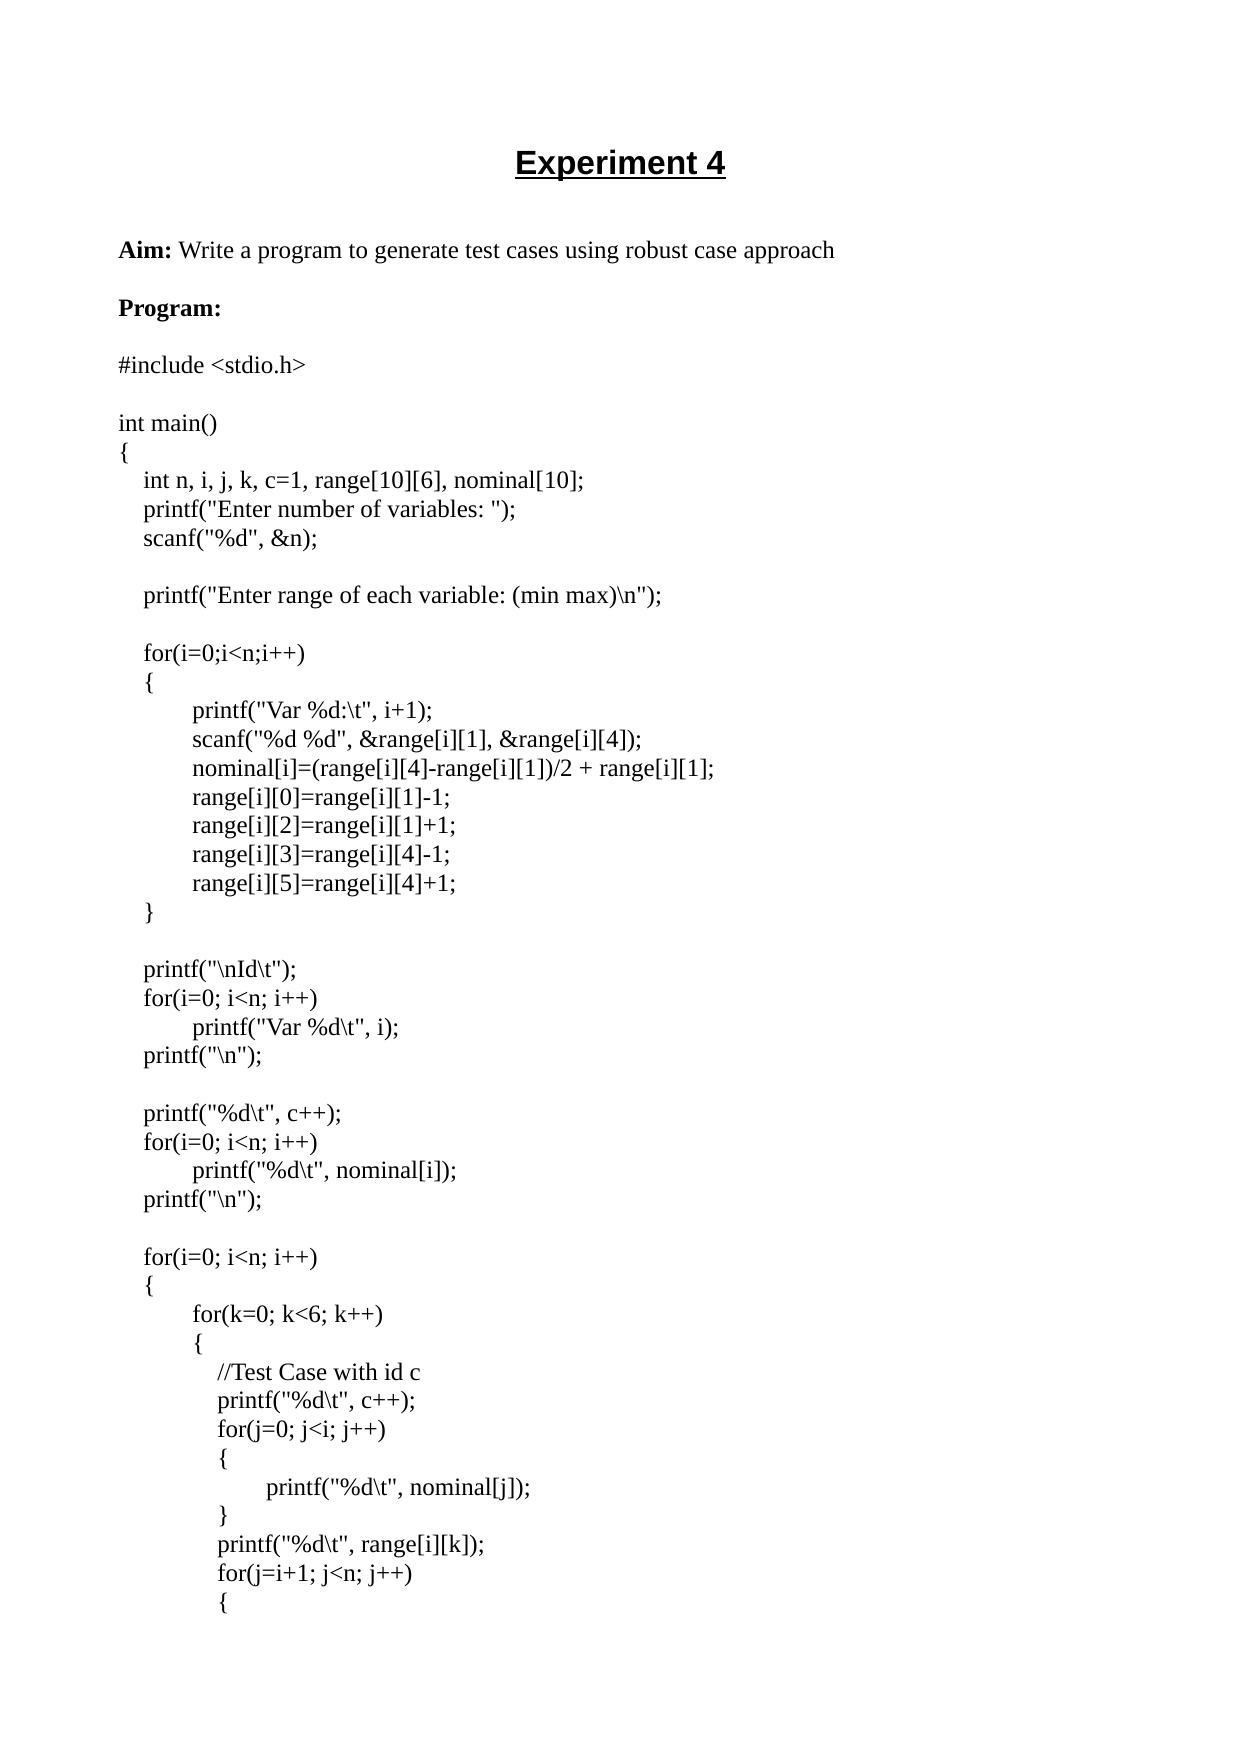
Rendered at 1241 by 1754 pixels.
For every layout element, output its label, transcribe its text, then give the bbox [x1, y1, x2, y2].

text //Test Case with id c [118, 1357, 1122, 1386]
text nominal[i]=(range[i][4]-range[i][1])/2 + range[i][1]; [118, 753, 1122, 782]
text printf("%d\t", nominal[j]); [118, 1472, 1122, 1501]
text scanf("%d %d", &range[i][1], &range[i][4]); [118, 724, 1122, 753]
text { [118, 667, 1122, 696]
text { [118, 437, 1122, 466]
text range[i][2]=range[i][1]+1; [118, 811, 1122, 839]
text printf("Var %d:\t", i+1); [118, 696, 1122, 724]
text for(j=0; j<i; j++) [118, 1414, 1122, 1443]
text printf("%d\t", range[i][k]); [118, 1529, 1122, 1558]
text int n, i, j, k, c=1, range[10][6], nominal[10]; [118, 466, 1122, 494]
text printf("\nId\t"); [118, 954, 1122, 983]
text range[i][3]=range[i][4]-1; [118, 839, 1122, 868]
text { [118, 1328, 1122, 1357]
text int main() [118, 408, 1122, 437]
text printf("Enter number of variables: "); [118, 494, 1122, 523]
text for(k=0; k<6; k++) [118, 1299, 1122, 1328]
text { [118, 1587, 1122, 1616]
text range[i][5]=range[i][4]+1; [118, 868, 1122, 897]
text printf("%d\t", c++); [118, 1386, 1122, 1414]
text printf("\n"); [118, 1041, 1122, 1069]
subtitle Experiment 4 [118, 143, 1122, 182]
text printf("\n"); [118, 1184, 1122, 1213]
text printf("Var %d\t", i); [118, 1012, 1122, 1041]
text printf("Enter range of each variable: (min max)\n"); [118, 581, 1122, 609]
text for(i=0;i<n;i++) [118, 638, 1122, 667]
text for(i=0; i<n; i++) [118, 983, 1122, 1012]
text #include <stdio.h> [118, 351, 1122, 379]
text Program: [118, 293, 1122, 322]
text printf("%d\t", c++); [118, 1098, 1122, 1127]
text { [118, 1271, 1122, 1299]
text } [118, 1501, 1122, 1529]
text scanf("%d", &n); [118, 523, 1122, 552]
text printf("%d\t", nominal[i]); [118, 1156, 1122, 1184]
text { [118, 1443, 1122, 1472]
text for(j=i+1; j<n; j++) [118, 1558, 1122, 1587]
text for(i=0; i<n; i++) [118, 1242, 1122, 1271]
text } [118, 897, 1122, 926]
text for(i=0; i<n; i++) [118, 1127, 1122, 1156]
text range[i][0]=range[i][1]-1; [118, 782, 1122, 811]
text Aim: Write a program to generate test cases using robust case approach [118, 236, 1122, 264]
